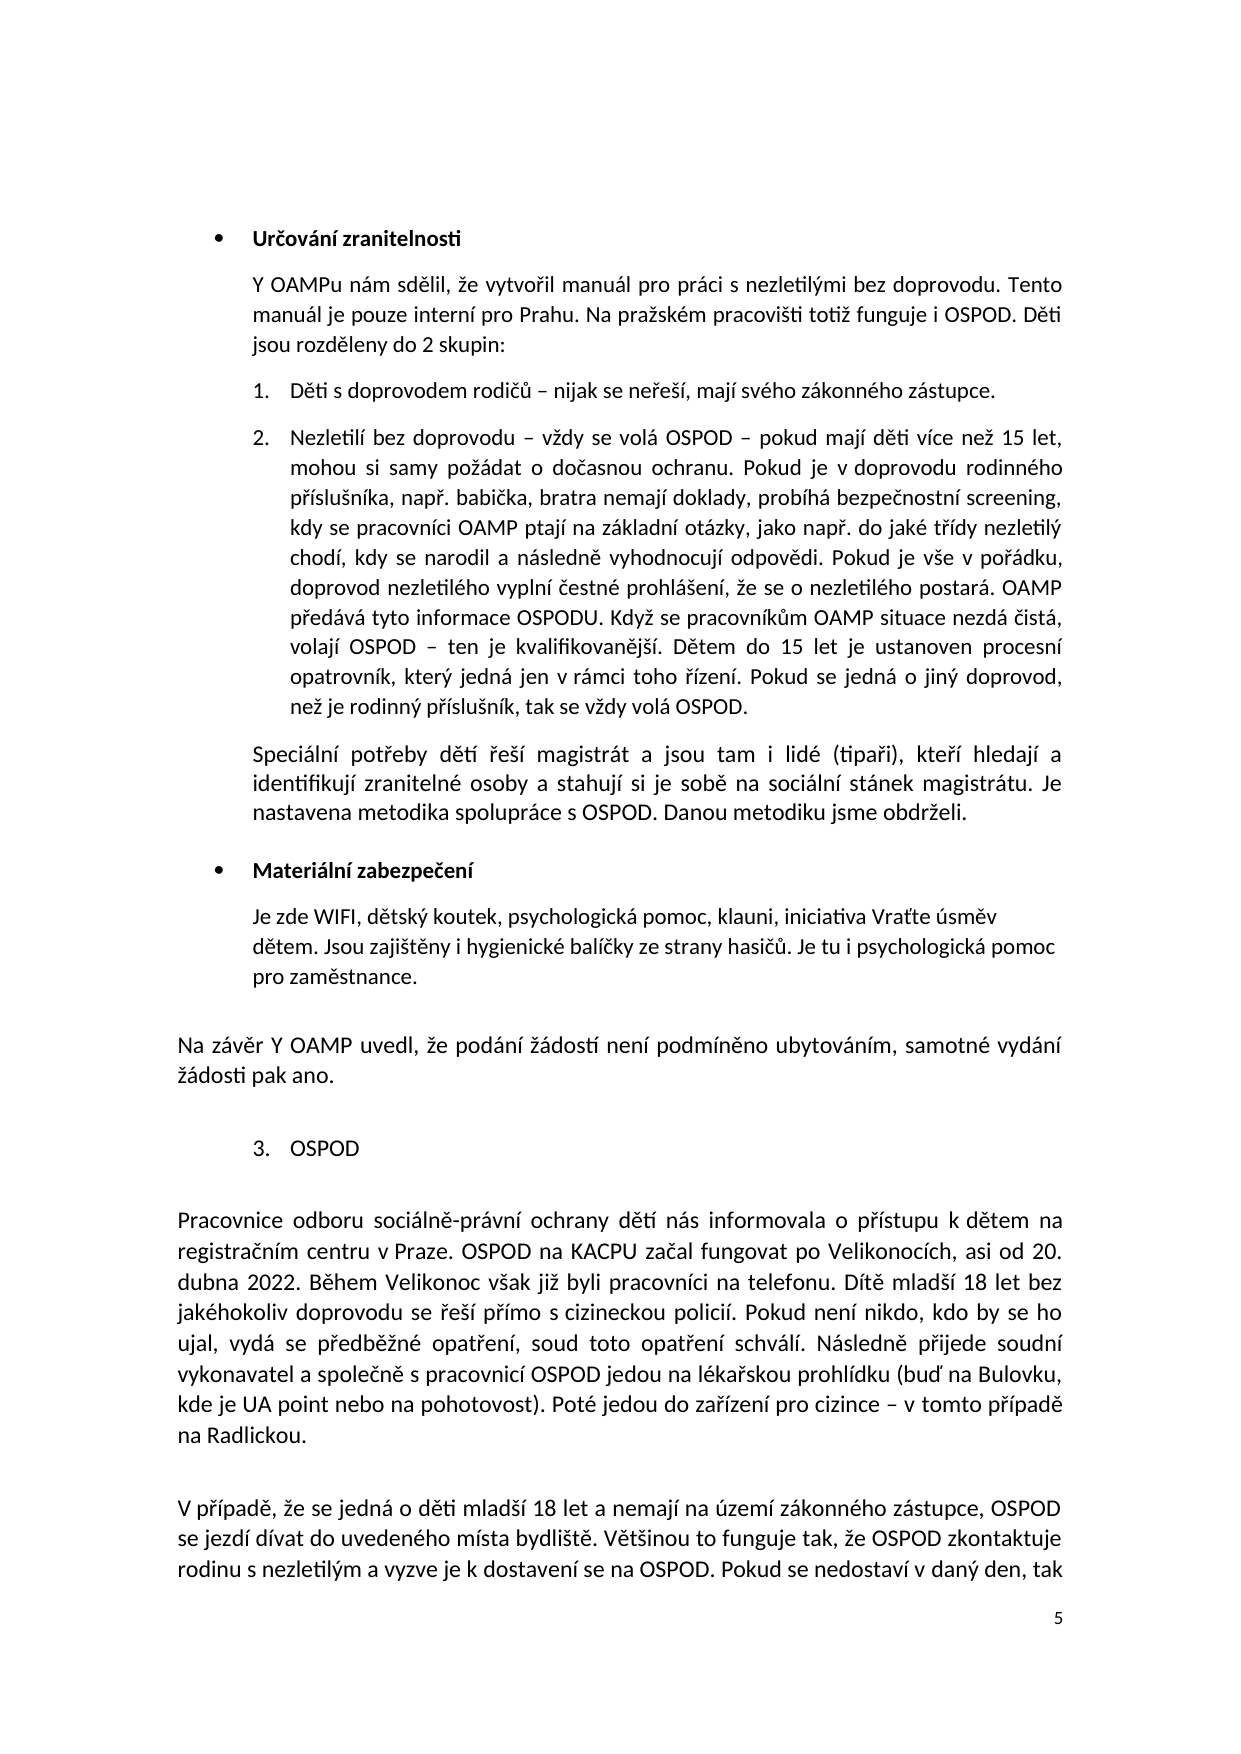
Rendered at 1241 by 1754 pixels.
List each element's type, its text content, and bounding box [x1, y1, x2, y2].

list Určování zranitelnosti [215, 224, 1063, 252]
text Na závěr Y OAMP uvedl, že podání žádostí není podmíněno ubytováním, samotné vydání žádosti pak ano. [177, 1030, 1063, 1090]
text Pracovnice odboru sociálně-právní ochrany dětí nás informovala o přístupu k dětem na registračním centru v Praze. OSPOD na KACPU začal fungovat po Velikonocích, asi od 20. dubna 2022. Během Velikonoc však již byli pracovníci na telefonu. Dítě mladší 18 let bez jakéhokoliv doprovodu se řeší přímo s cizineckou policií. Pokud není nikdo, kdo by se ho ujal, vydá se předběžné opatření, soud toto opatření schválí. Následně přijede soudní vykonavatel a společně s pracovnicí OSPOD jedou na lékařskou prohlídku (buď na Bulovku, kde je UA point nebo na pohotovost). Poté jedou do zařízení pro cizince – v tomto případě na Radlickou. [177, 1205, 1063, 1449]
list Děti s doprovodem rodičů – nijak se neřeší, mají svého zákonného zástupce. [252, 377, 1063, 405]
text Speciální potřeby dětí řeší magistrát a jsou tam i lidé (tipaři), kteří hledají a identifikují zranitelné osoby a stahují si je sobě na sociální stánek magistrátu. Je nastavena metodika spolupráce s OSPOD. Danou metodiku jsme obdrželi. [252, 739, 1063, 827]
list Materiální zabezpečení [215, 856, 1063, 884]
list OSPOD [252, 1133, 1063, 1162]
text Y OAMPu nám sdělil, že vytvořil manuál pro práci s nezletilými bez doprovodu. Tento manuál je pouze interní pro Prahu. Na pražském pracovišti totiž funguje i OSPOD. Děti jsou rozděleny do 2 skupin: [252, 270, 1063, 358]
text V případě, že se jedná o děti mladší 18 let a nemají na území zákonného zástupce, OSPOD se jezdí dívat do uvedeného místa bydliště. Většinou to funguje tak, že OSPOD zkontaktuje rodinu s nezletilým a vyzve je k dostavení se na OSPOD. Pokud se nedostaví v daný den, tak [177, 1493, 1063, 1583]
text Je zde WIFI, dětský koutek, psychologická pomoc, klauni, iniciativa Vraťte úsměv dětem. Jsou zajištěny i hygienické balíčky ze strany hasičů. Je tu i psychologická pomoc pro zaměstnance. [252, 902, 1063, 990]
list Nezletilí bez doprovodu – vždy se volá OSPOD – pokud mají děti více než 15 let, mohou si samy požádat o dočasnou ochranu. Pokud je v doprovodu rodinného příslušníka, např. babička, bratra nemají doklady, probíhá bezpečnostní screening, kdy se pracovníci OAMP ptají na základní otázky, jako např. do jaké třídy nezletilý chodí, kdy se narodil a následně vyhodnocují odpovědi. Pokud je vše v pořádku, doprovod nezletilého vyplní čestné prohlášení, že se o nezletilého postará. OAMP předává tyto informace OSPODU. Když se pracovníkům OAMP situace nezdá čistá, volají OSPOD – ten je kvalifikovanější. Dětem do 15 let je ustanoven procesní opatrovník, který jedná jen v rámci toho řízení. Pokud se jedná o jiný doprovod, než je rodinný příslušník, tak se vždy volá OSPOD. [252, 423, 1063, 720]
